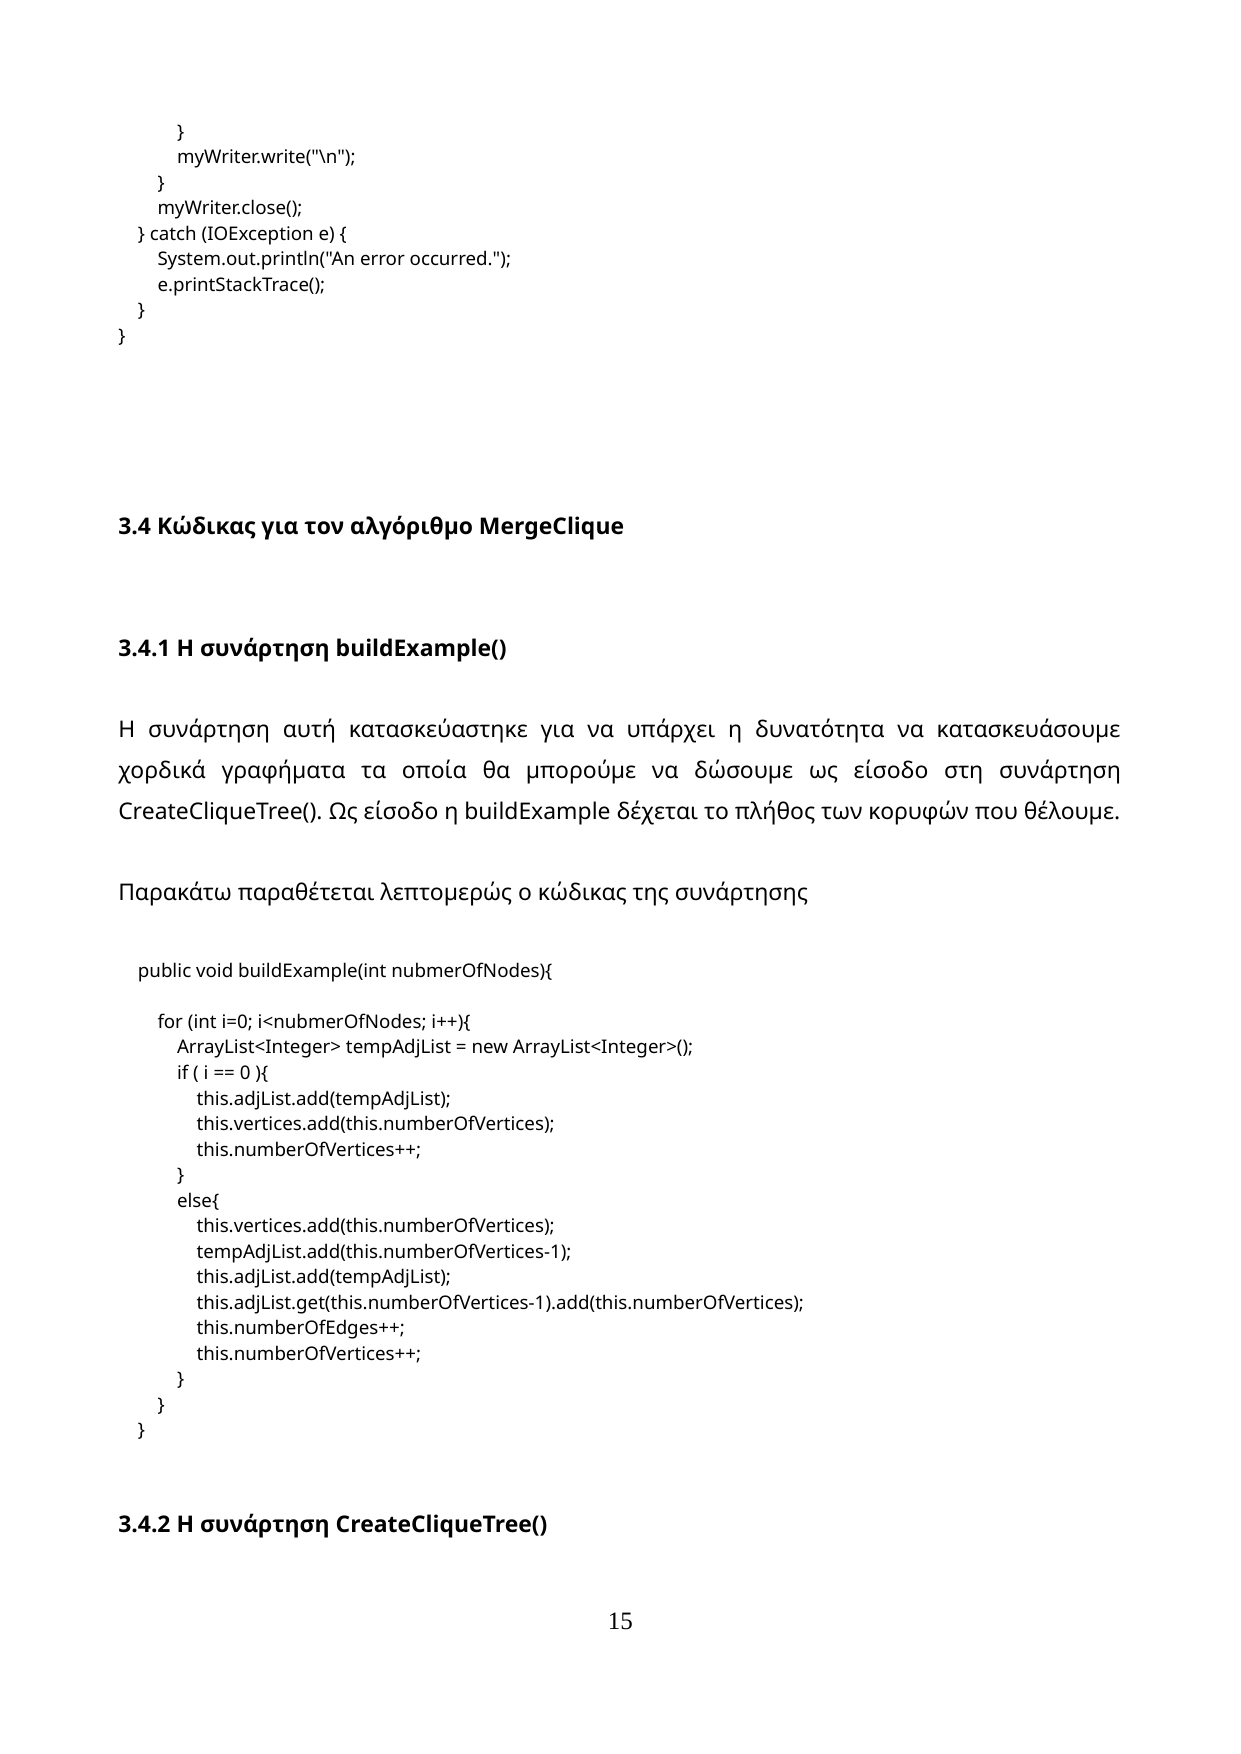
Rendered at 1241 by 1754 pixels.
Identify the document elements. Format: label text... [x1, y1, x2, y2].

text this.numberOfVertices++; [118, 1340, 1122, 1366]
text Η συνάρτηση αυτή κατασκεύαστηκε για να υπάρχει η δυνατότητα να κατασκευάσουμε χορδικά γραφήματα τα οποία θα μπορούμε να δώσουμε ως είσοδο στη συνάρτηση CreateCliqueTree(). Ως είσοδο η buildExample δέχεται το πλήθος των κορυφών που θέλουμε. [118, 713, 1122, 826]
text } catch (IOException e) { [118, 220, 1122, 246]
text this.numberOfVertices++; [118, 1136, 1122, 1161]
text } [118, 1161, 1122, 1187]
text for (int i=0; i<nubmerOfNodes; i++){ [118, 1008, 1122, 1034]
text } [118, 118, 1122, 144]
text this.numberOfEdges++; [118, 1314, 1122, 1340]
text myWriter.close(); [118, 195, 1122, 220]
text this.adjList.add(tempAdjList); [118, 1263, 1122, 1289]
text this.vertices.add(this.numberOfVertices); [118, 1212, 1122, 1238]
text ArrayList<Integer> tempAdjList = new ArrayList<Integer>(); [118, 1034, 1122, 1059]
text } [118, 297, 1122, 322]
text Παρακάτω παραθέτεται λεπτομερώς ο κώδικας της συνάρτησης [118, 876, 1122, 907]
text myWriter.write("\n"); [118, 144, 1122, 169]
text } [118, 1417, 1122, 1442]
text 3.4 Κώδικας για τον αλγόριθμο MergeClique [118, 510, 1122, 542]
text this.vertices.add(this.numberOfVertices); [118, 1110, 1122, 1136]
text this.adjList.add(tempAdjList); [118, 1085, 1122, 1110]
text } [118, 1391, 1122, 1417]
text System.out.println("An error occurred."); [118, 246, 1122, 271]
text tempAdjList.add(this.numberOfVertices-1); [118, 1238, 1122, 1263]
text } [118, 169, 1122, 195]
text if ( i == 0 ){ [118, 1059, 1122, 1085]
text 3.4.1 Η συνάρτηση buildExample() [118, 632, 1122, 663]
text public void buildExample(int nubmerOfNodes){ [118, 957, 1122, 983]
text e.printStackTrace(); [118, 271, 1122, 297]
text 3.4.2 Η συνάρτηση CreateCliqueTree() [118, 1508, 1122, 1539]
text this.adjList.get(this.numberOfVertices-1).add(this.numberOfVertices); [118, 1289, 1122, 1314]
text } [118, 1366, 1122, 1391]
text else{ [118, 1187, 1122, 1212]
text } [118, 322, 1122, 348]
